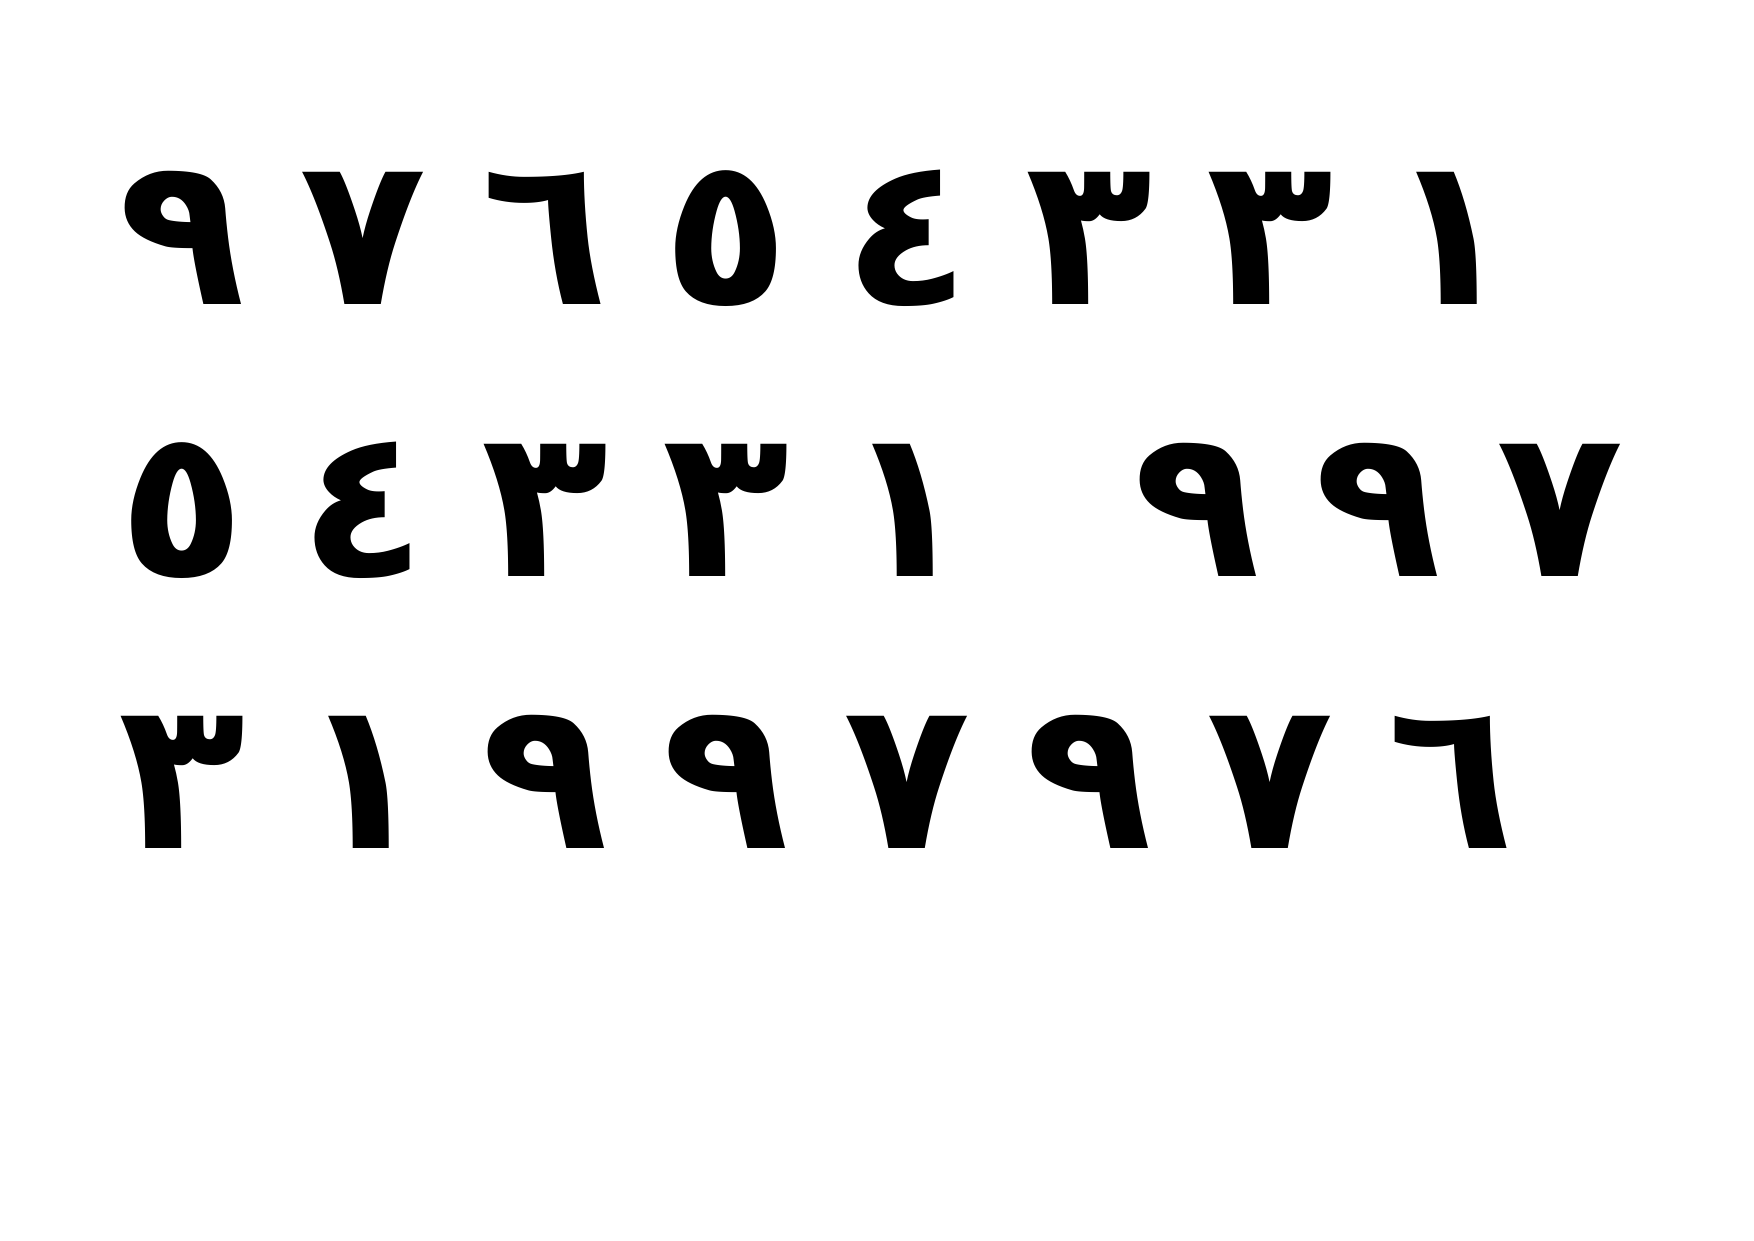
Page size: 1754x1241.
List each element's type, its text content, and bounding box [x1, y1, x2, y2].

text ١ ٣ ٣ ٤ ٥ ٦ ٧ ٩ ٧ ٩ ٩ ١ ٣ ٣ ٤ ٥ ٦ ٧ ٩ ٧ ٩ ٩ ١ ٣ ٣ ٤ ٥ ٦ ٧ ٩ ٧ ٩ ٩ ٣ ٣ ٤ ٥ ٦ ٧ ٩ ٧ ٩ ٩ ٩ ٧ ٧ ٧ ٦ ٥ ٤ ٣ ١ ٣ ٥ ٦ ٧ ٥ ٤ ٣ ١ ١ ٩ ٧ ٩ ٩ ٧ ١ ٣ ٤ ٦ ٩ ٩ ٧ ١ ٣ ٩ ٧ ١ ٣ ٩ ٧ ١ ٣ ٩ ٧ ٩ ٧ ٧ ٧ ٦ ٥ ٤ ٣ ١ ٣ ٥ ٦ ٧ ٥ ٤ ٣ ١ ١ ٩ [118, 118, 1636, 933]
